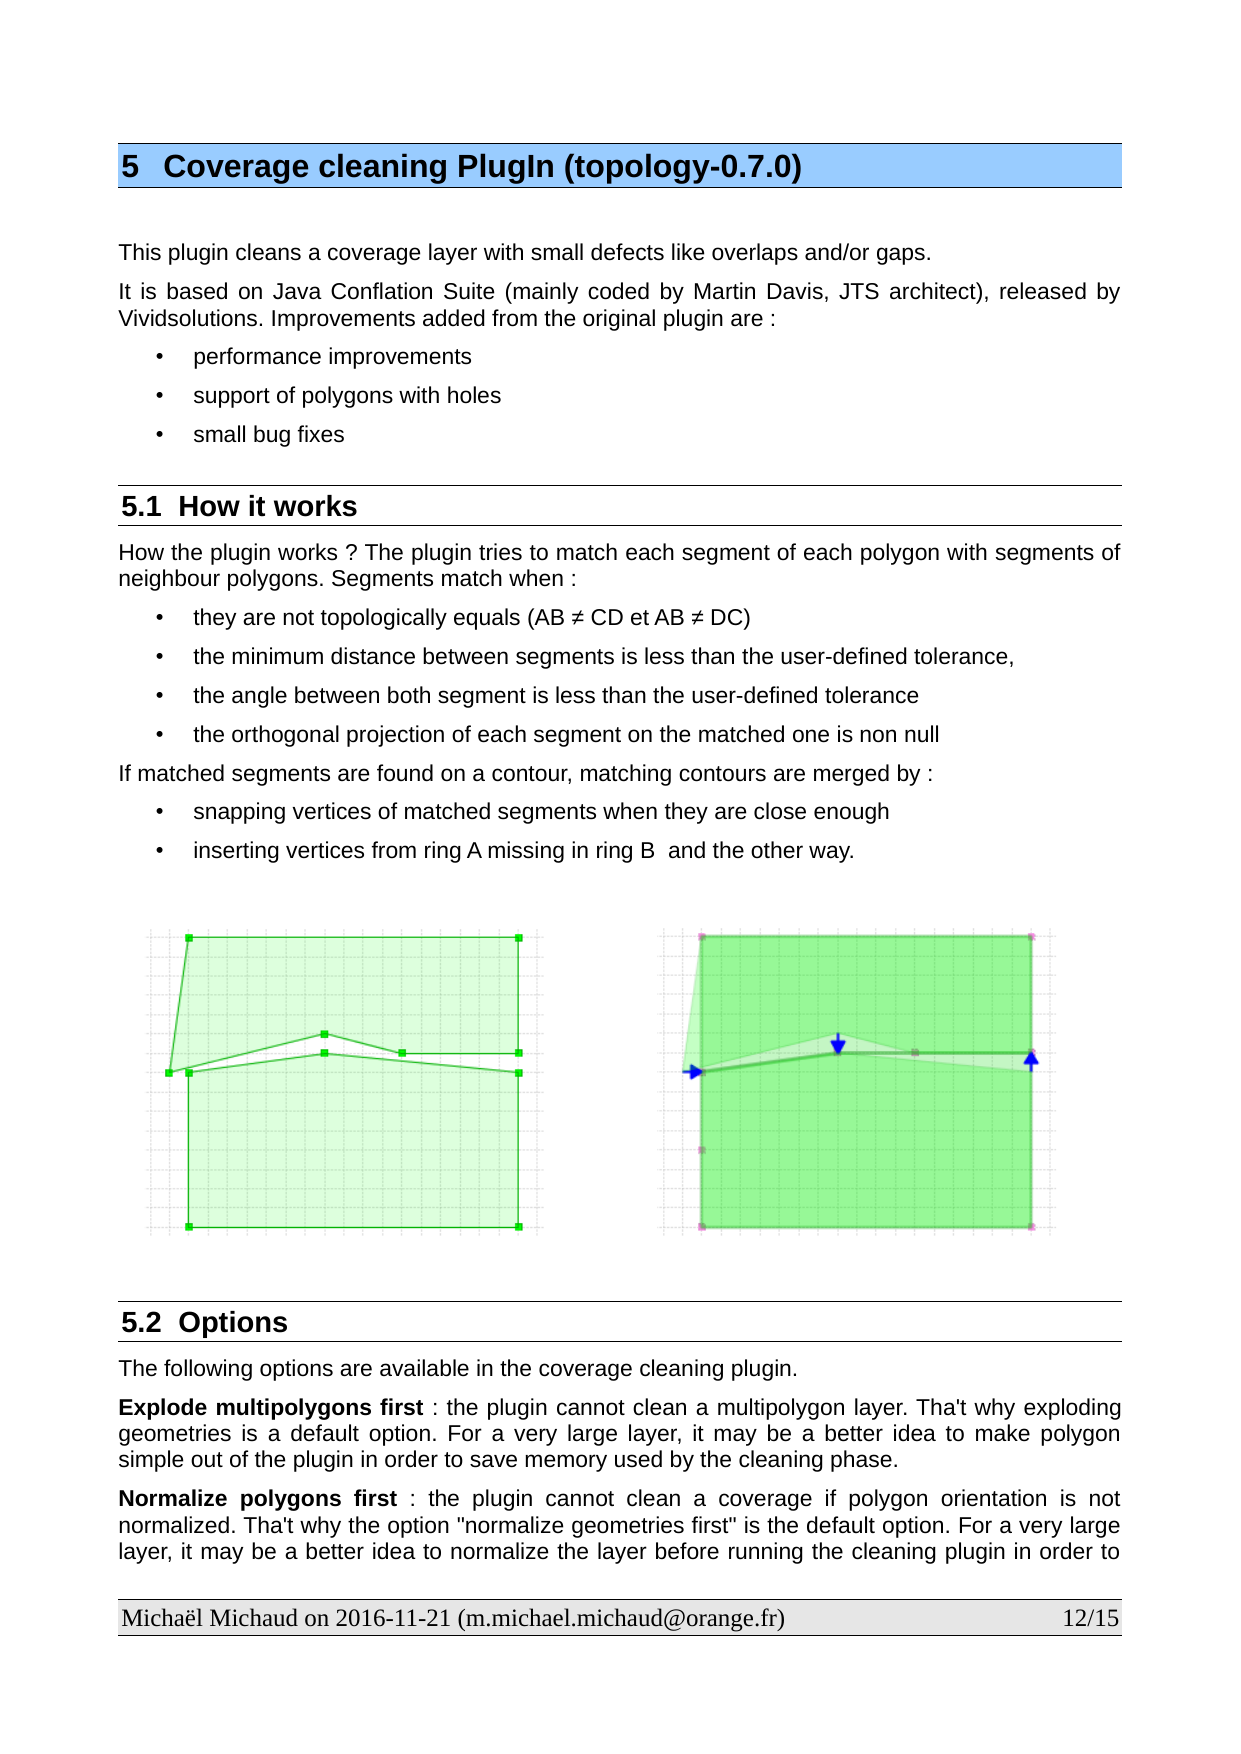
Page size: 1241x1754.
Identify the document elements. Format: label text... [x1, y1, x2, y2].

text How the plugin works ? The plugin tries to match each segment of each polygon with segments of neighbour polygons. Segments match when : [118, 539, 1122, 592]
list inserting vertices from ring A missing in ring B and the other way. [156, 837, 1122, 863]
list the minimum distance between segments is less than the user-defined tolerance, [156, 643, 1122, 669]
text Normalize polygons first : the plugin cannot clean a coverage if polygon orientation is not normalized. Tha't why the option "normalize geometries first" is the default option. For a very large layer, it may be a better idea to normalize the layer before running the cleaning plugin in order to [118, 1485, 1122, 1564]
list performance improvements [156, 343, 1122, 370]
list small bug fixes [156, 421, 1122, 447]
list the orthogonal projection of each segment on the matched one is non null [156, 721, 1122, 747]
text If matched segments are found on a contour, matching contours are merged by : [118, 759, 1122, 786]
list snapping vertices of matched segments when they are close enough [156, 798, 1122, 825]
text It is based on Java Conflation Suite (mainly coded by Martin Davis, JTS architect), released by Vividsolutions. Improvements added from the original plugin are : [118, 278, 1122, 331]
text Explode multipolygons first : the plugin cannot clean a multipolygon layer. Tha't why exploding geometries is a default option. For a very large layer, it may be a better idea to make polygon simple out of the plugin in order to save memory used by the cleaning phase. [118, 1394, 1122, 1473]
list the angle between both segment is less than the user-defined tolerance [156, 682, 1122, 708]
subtitle Options [118, 1302, 1122, 1341]
text The following options are available in the coverage cleaning plugin. [118, 1355, 1122, 1381]
list support of polygons with holes [156, 382, 1122, 408]
picture [144, 928, 544, 1237]
picture [657, 927, 1057, 1237]
subtitle How it works [118, 486, 1122, 525]
list they are not topologically equals (AB ≠ CD et AB ≠ DC) [156, 604, 1122, 630]
subtitle Coverage cleaning PlugIn (topology-0.7.0) [118, 144, 1122, 187]
text This plugin cleans a coverage layer with small defects like overlaps and/or gaps. [118, 239, 1122, 266]
